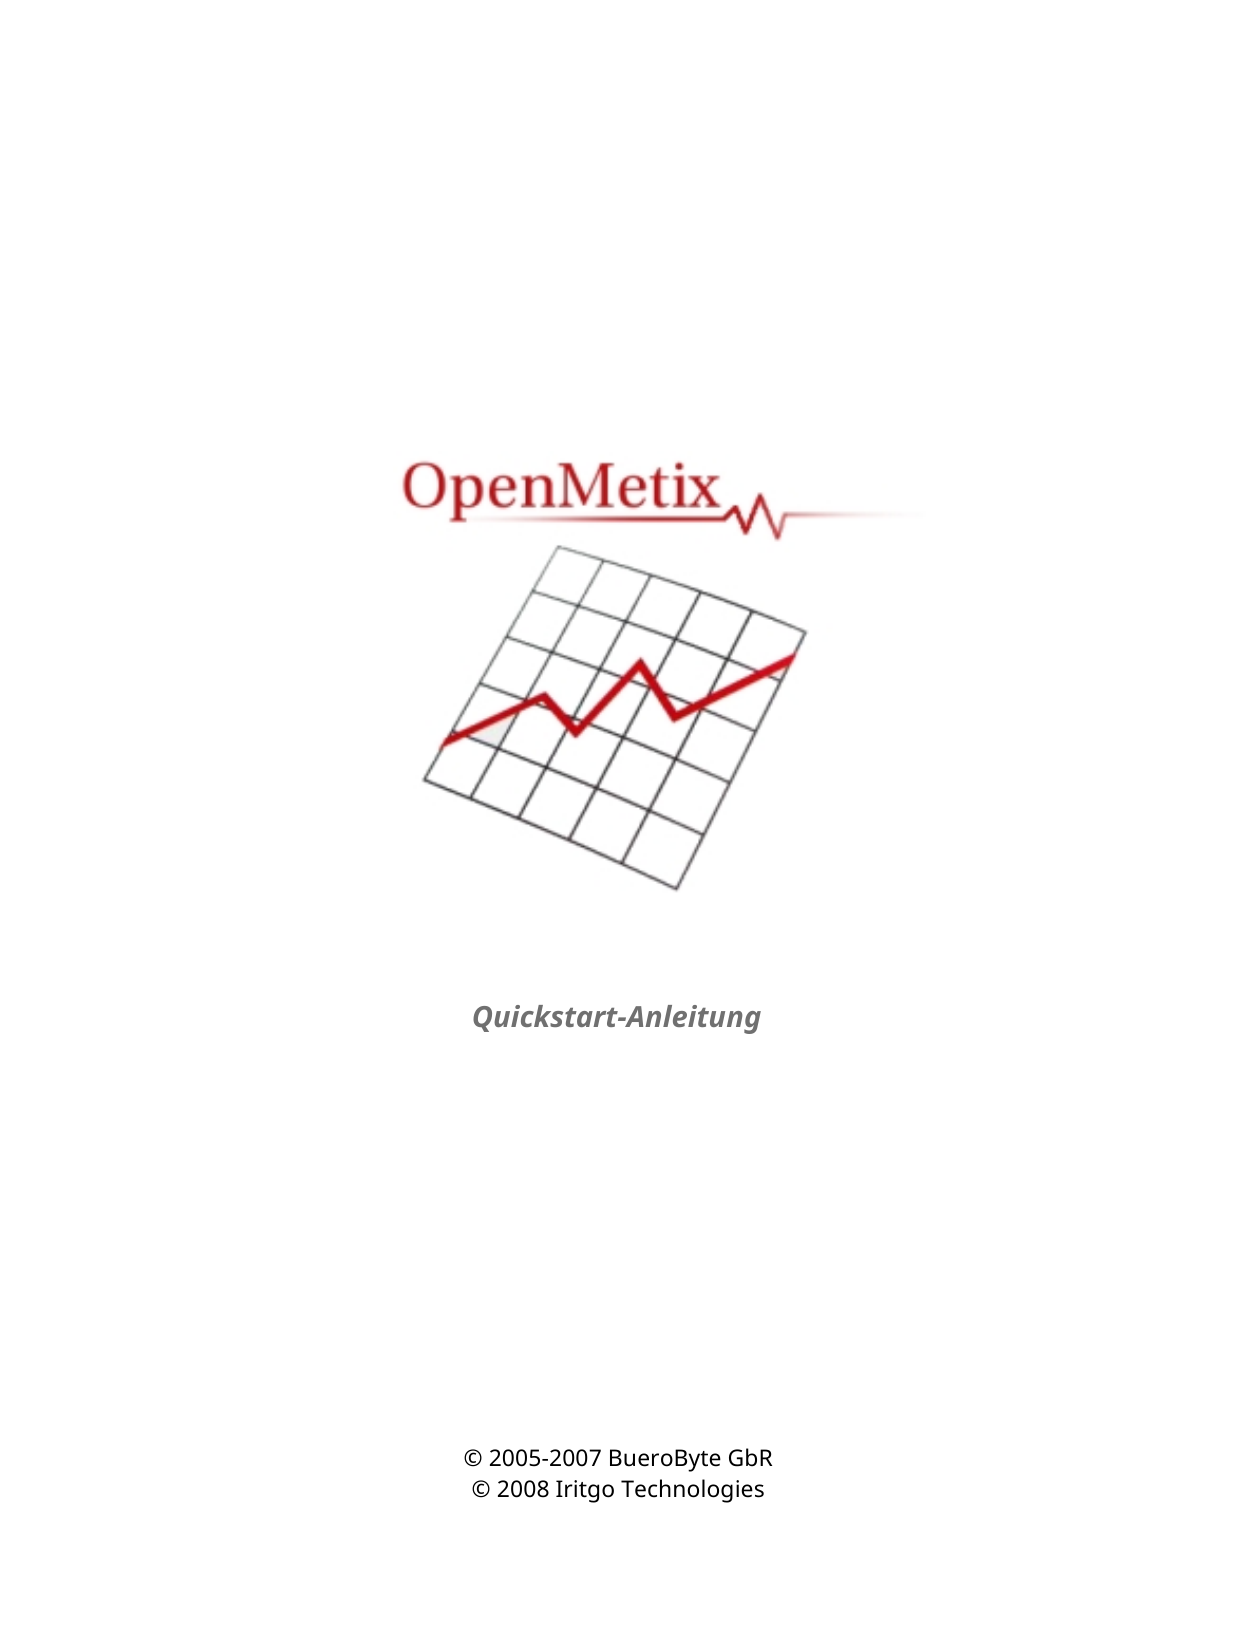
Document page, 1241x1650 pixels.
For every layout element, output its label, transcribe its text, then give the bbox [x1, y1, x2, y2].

picture [393, 451, 942, 903]
text © 2008 Iritgo Technologies [118, 1473, 1118, 1505]
text © 2005-2007 BueroByte GbR [118, 1442, 1118, 1473]
text Quickstart-Anleitung [118, 996, 1118, 1036]
